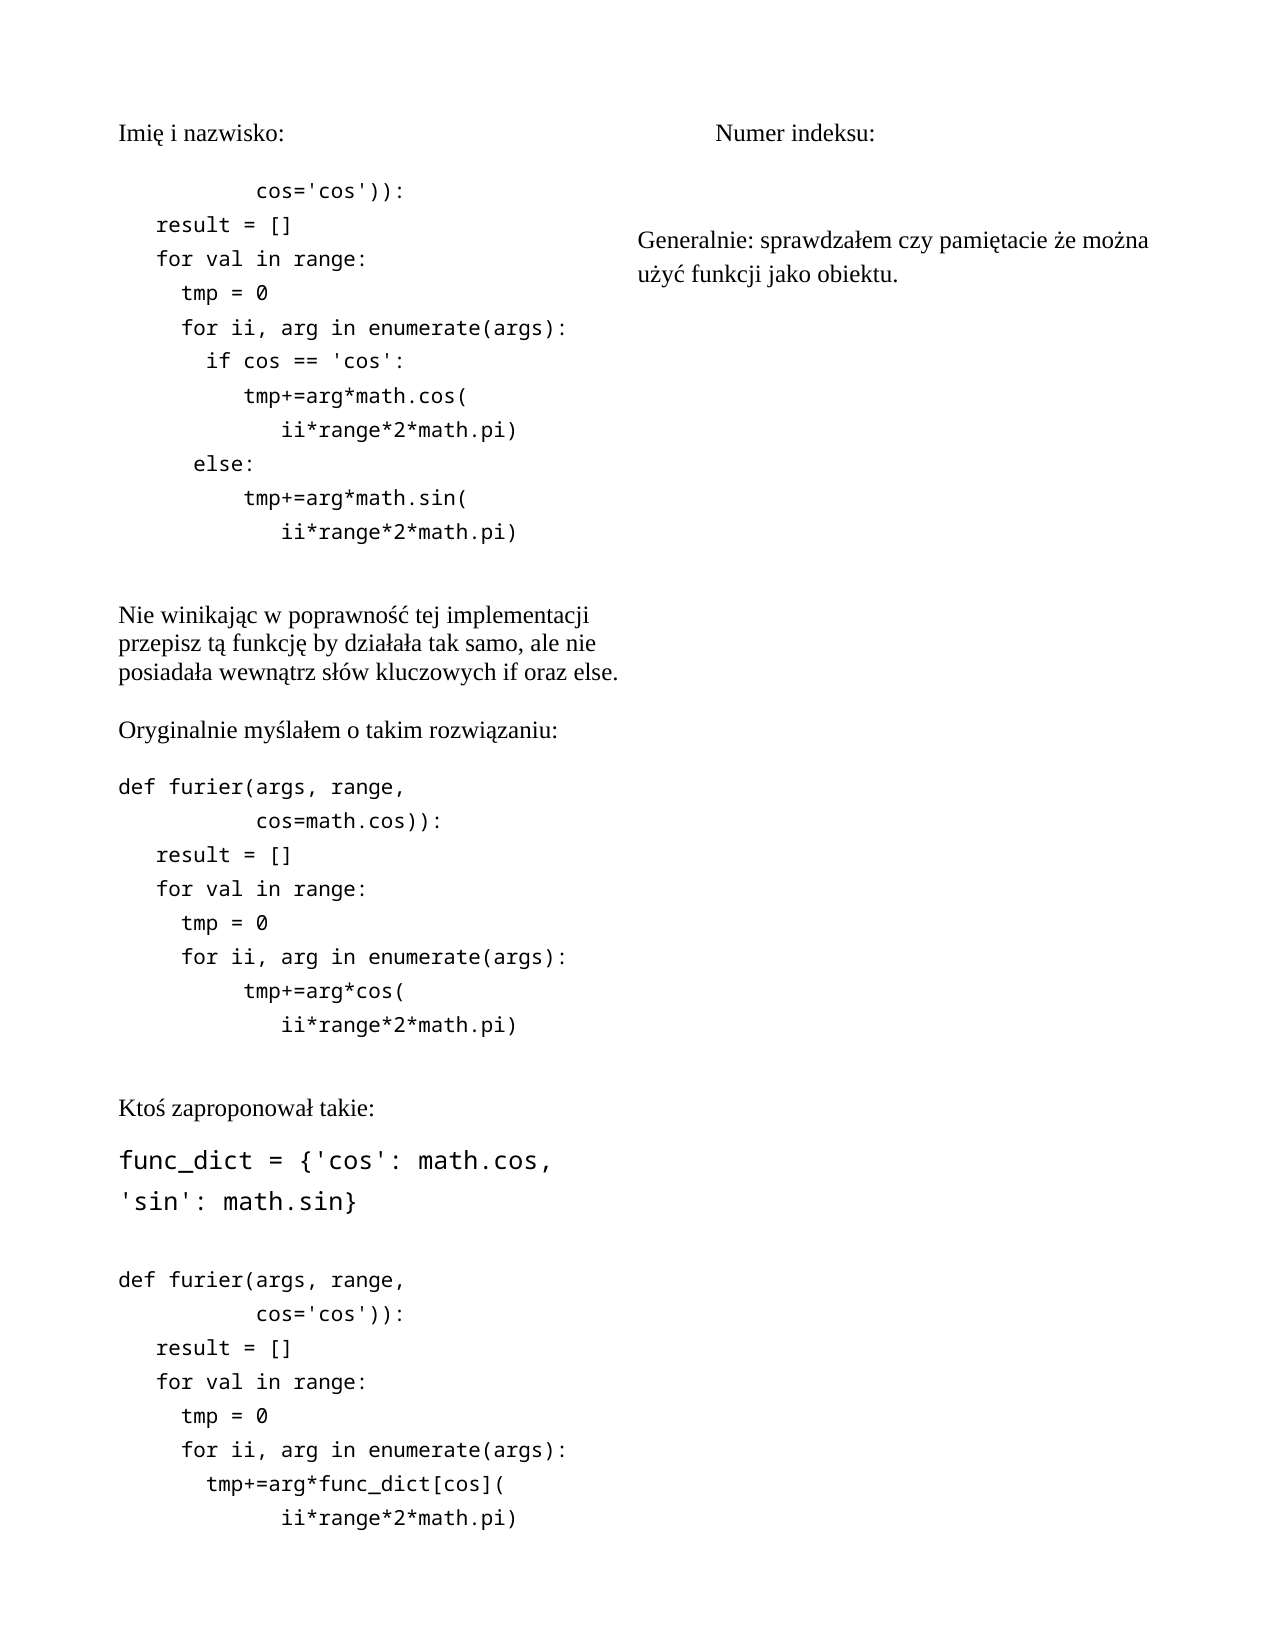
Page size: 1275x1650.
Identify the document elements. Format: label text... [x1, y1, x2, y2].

text for ii, arg in enumerate(args): [118, 1435, 637, 1464]
text tmp = 0 [118, 1401, 637, 1429]
text else: [118, 449, 637, 477]
text Nie winikając w poprawność tej implementacji przepisz tą funkcję by działała tak samo, ale nie posiadała wewnątrz słów kluczowych if oraz else. [118, 600, 637, 686]
text if cos == 'cos': [118, 347, 637, 375]
text for ii, arg in enumerate(args): [118, 942, 637, 971]
text ii*range*2*math.pi) [118, 415, 637, 443]
text result = [] [118, 840, 637, 869]
text tmp+=arg*cos( [118, 977, 637, 1005]
text Oryginalnie myślałem o takim rozwiązaniu: [118, 715, 637, 743]
text for val in range: [118, 1367, 637, 1396]
text ii*range*2*math.pi) [118, 1011, 637, 1039]
text for val in range: [118, 244, 637, 273]
text tmp+=arg*func_dict[cos]( [118, 1469, 637, 1498]
text for val in range: [118, 874, 637, 903]
text tmp = 0 [118, 908, 637, 937]
text result = [] [118, 1333, 637, 1361]
text result = [] [118, 210, 637, 239]
text ii*range*2*math.pi) [118, 517, 637, 545]
text tmp+=arg*math.sin( [118, 483, 637, 511]
text cos='cos')): [118, 176, 637, 205]
text ii*range*2*math.pi) [118, 1503, 637, 1532]
text def furier(args, range, [118, 772, 637, 801]
text for ii, arg in enumerate(args): [118, 313, 637, 341]
text tmp+=arg*math.cos( [118, 381, 637, 409]
text cos='cos')): [118, 1299, 637, 1327]
text cos=math.cos)): [118, 806, 637, 835]
text tmp = 0 [118, 278, 637, 307]
text Ktoś zaproponował takie: [118, 1093, 637, 1122]
text Generalnie: sprawdzałem czy pamiętacie że można użyć funkcji jako obiektu. [637, 225, 1157, 288]
text def furier(args, range, [118, 1265, 637, 1293]
text func_dict = {'cos': math.cos, 'sin': math.sin} [118, 1142, 637, 1217]
